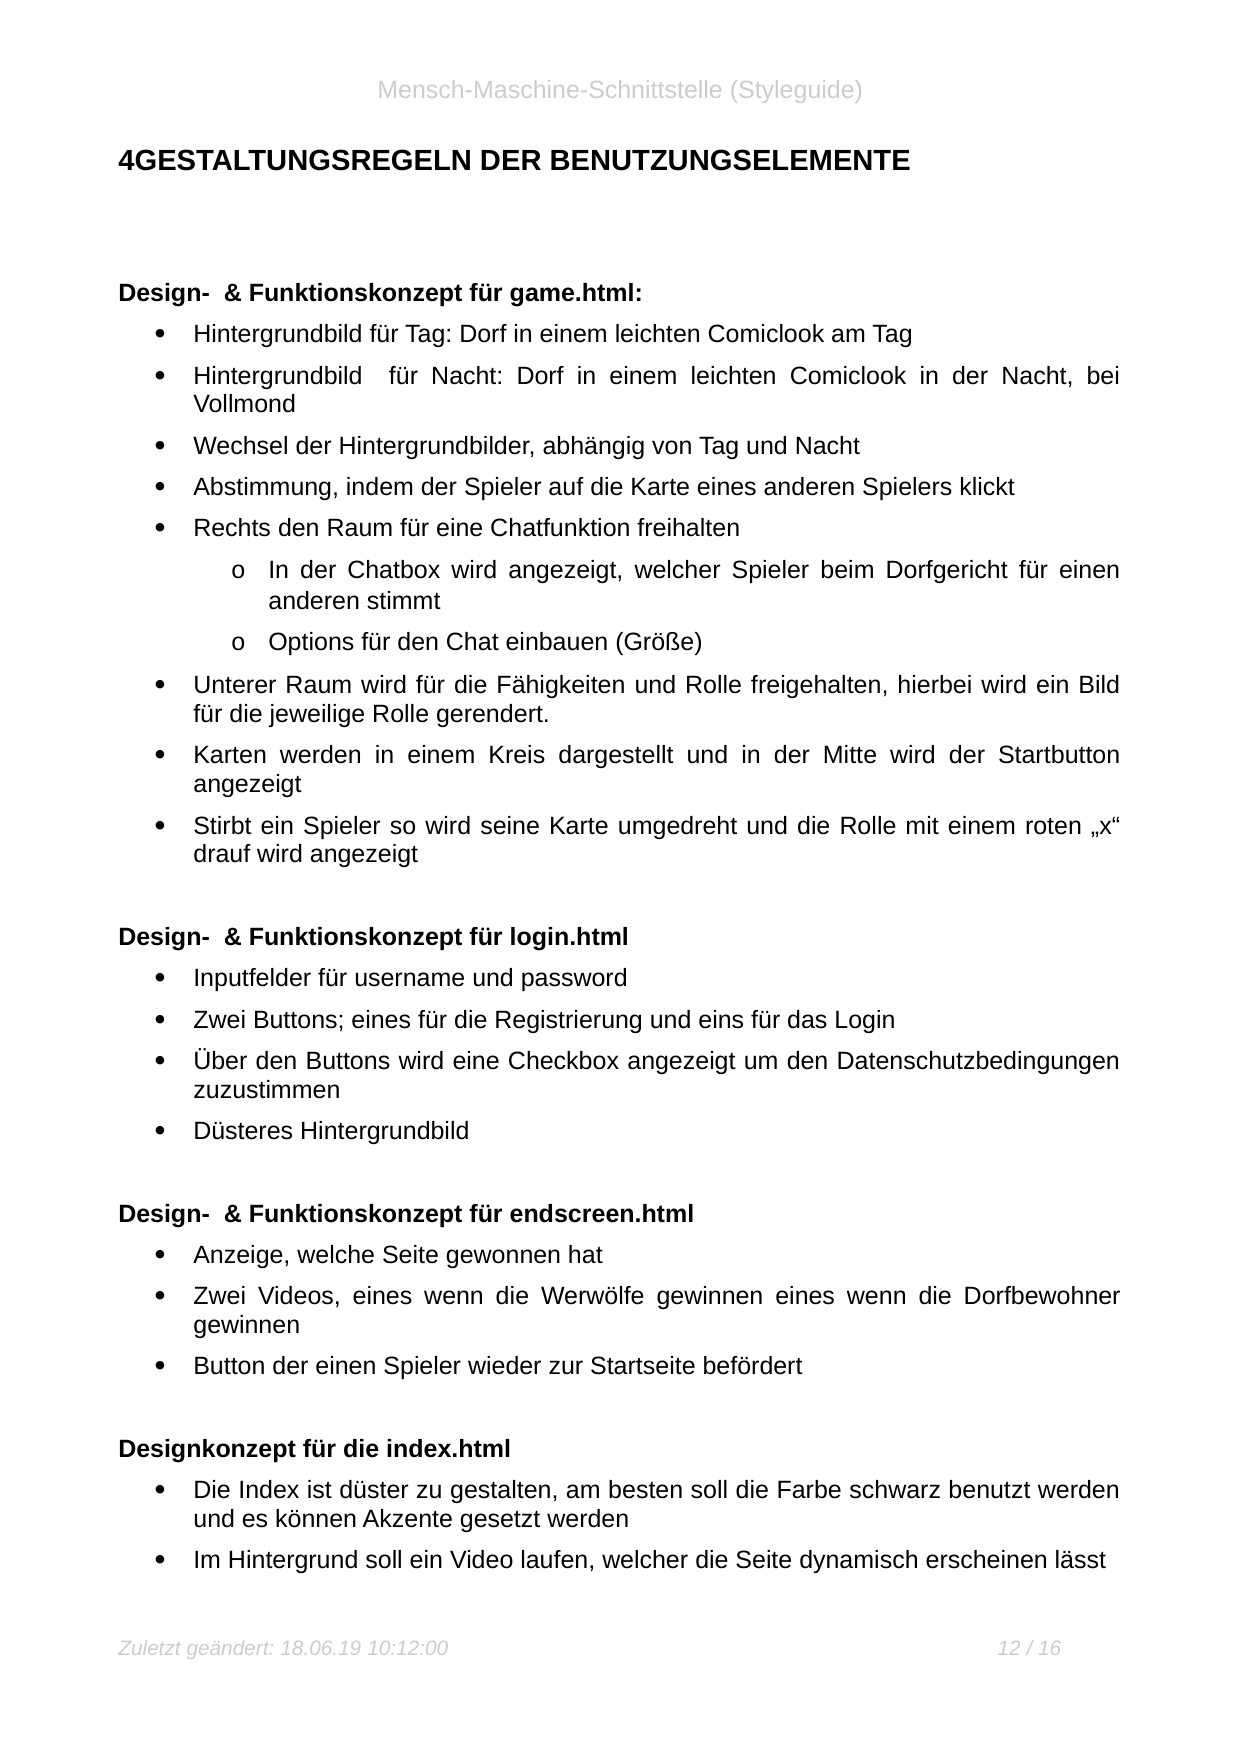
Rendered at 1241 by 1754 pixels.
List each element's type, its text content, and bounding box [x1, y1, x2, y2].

list Im Hintergrund soll ein Video laufen, welcher die Seite dynamisch erscheinen lässt [156, 1545, 1122, 1574]
list Options für den Chat einbauen (Größe) [231, 627, 1122, 658]
list In der Chatbox wird angezeigt, welcher Spieler beim Dorfgericht für einen anderen stimmt [231, 555, 1122, 614]
list Hintergrundbild für Tag: Dorf in einem leichten Comiclook am Tag [156, 319, 1122, 348]
text Design- & Funktionskonzept für login.html [118, 922, 1122, 951]
list Unterer Raum wird für die Fähigkeiten und Rolle freigehalten, hierbei wird ein Bild für die jeweilige Rolle gerendert. [156, 670, 1122, 728]
subtitle Gestaltungsregeln der Benutzungselemente [118, 143, 1122, 177]
text Design- & Funktionskonzept für endscreen.html [118, 1199, 1122, 1227]
list Abstimmung, indem der Spieler auf die Karte eines anderen Spielers klickt [156, 472, 1122, 501]
list Anzeige, welche Seite gewonnen hat [156, 1240, 1122, 1269]
list Zwei Buttons; eines für die Registrierung und eins für das Login [156, 1004, 1122, 1033]
list Inputfelder für username und password [156, 963, 1122, 992]
list Hintergrundbild für Nacht: Dorf in einem leichten Comiclook in der Nacht, bei Vollmond [156, 361, 1122, 418]
list Wechsel der Hintergrundbilder, abhängig von Tag und Nacht [156, 431, 1122, 459]
list Karten werden in einem Kreis dargestellt und in der Mitte wird der Startbutton angezeigt [156, 741, 1122, 798]
list Zwei Videos, eines wenn die Werwölfe gewinnen eines wenn die Dorfbewohner gewinnen [156, 1281, 1122, 1339]
text Design- & Funktionskonzept für game.html: [118, 278, 1122, 307]
list Stirbt ein Spieler so wird seine Karte umgedreht und die Rolle mit einem roten „x“ drauf wird angezeigt [156, 811, 1122, 868]
text Designkonzept für die index.html [118, 1434, 1122, 1463]
list Die Index ist düster zu gestalten, am besten soll die Farbe schwarz benutzt werden und es können Akzente gesetzt werden [156, 1475, 1122, 1533]
list Button der einen Spieler wieder zur Startseite befördert [156, 1351, 1122, 1380]
list Düsteres Hintergrundbild [156, 1116, 1122, 1145]
list Über den Buttons wird eine Checkbox angezeigt um den Datenschutzbedingungen zuzustimmen [156, 1046, 1122, 1103]
list Rechts den Raum für eine Chatfunktion freihalten [156, 513, 1122, 542]
